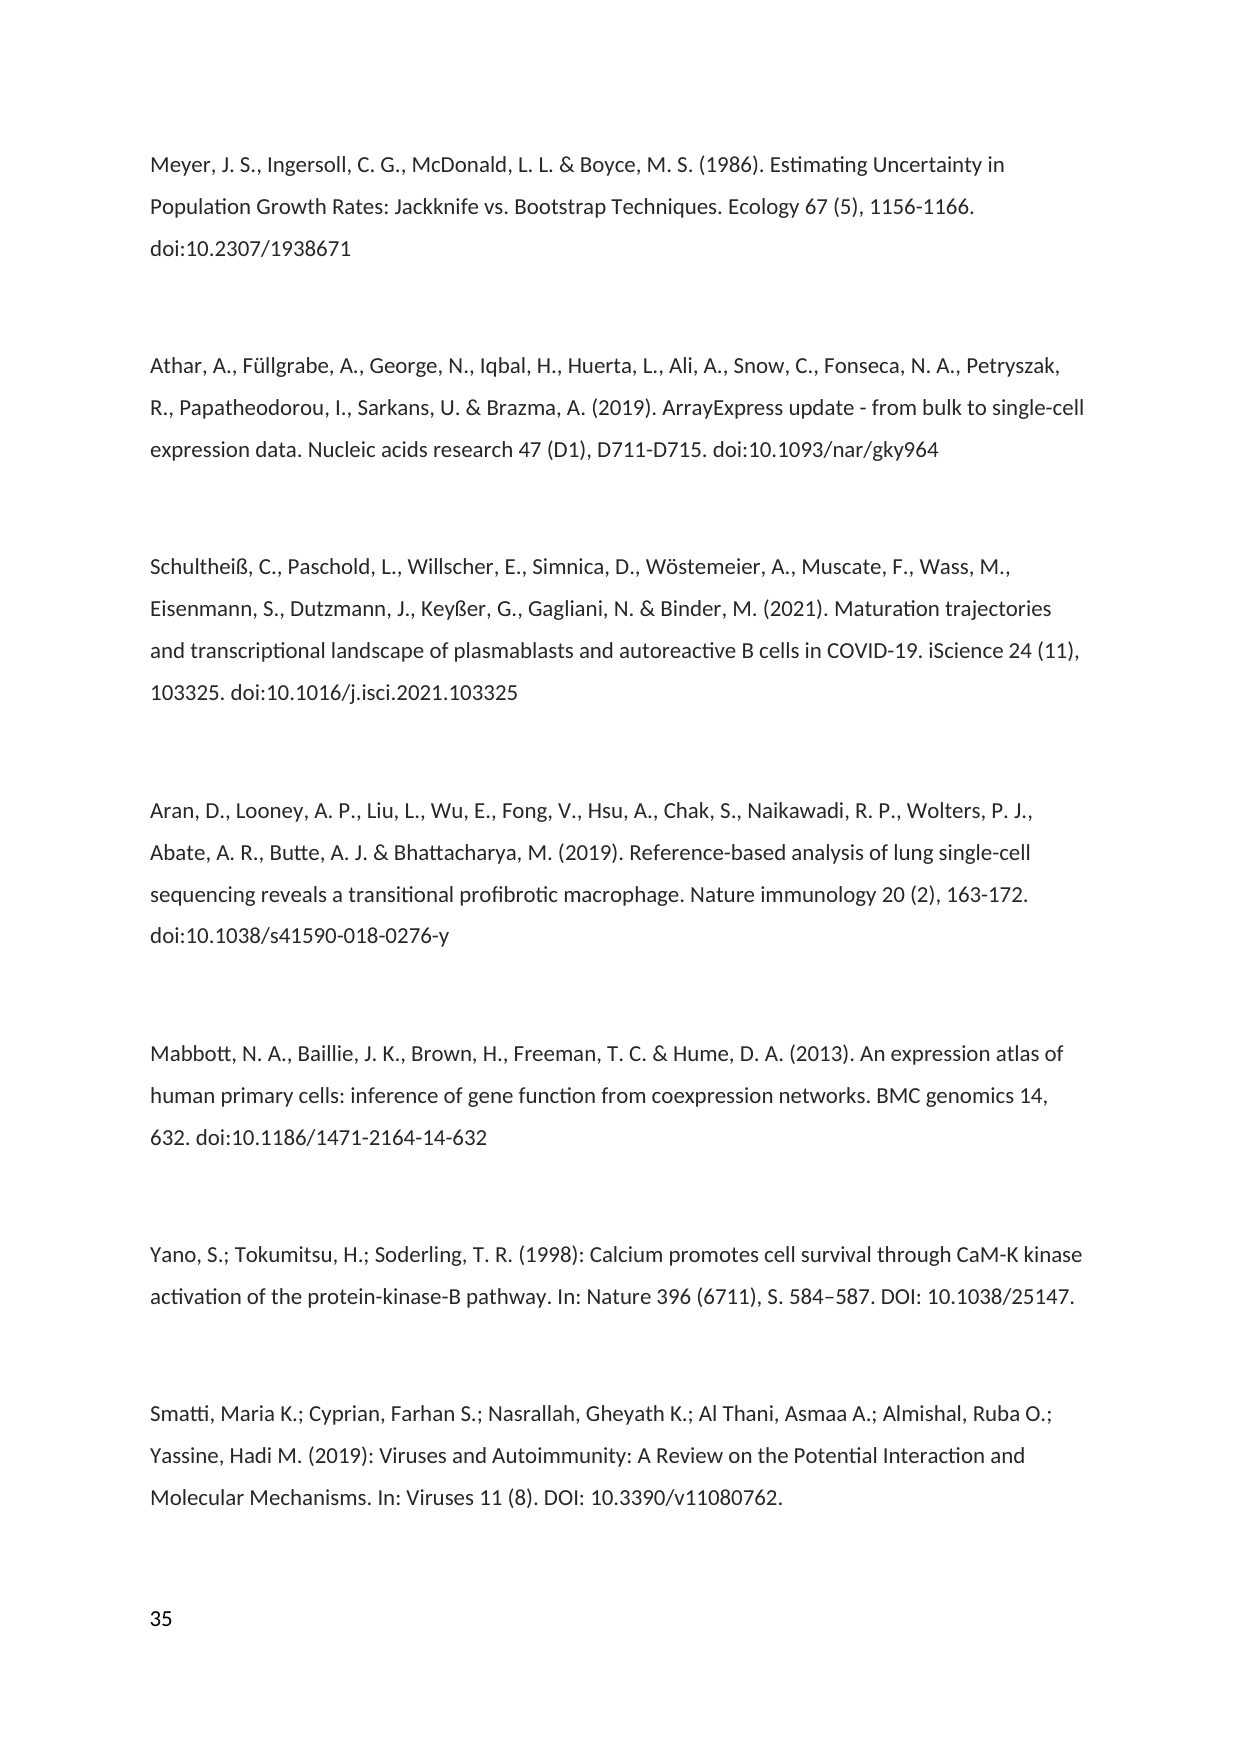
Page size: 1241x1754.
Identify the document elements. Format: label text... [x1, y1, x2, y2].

text Aran, D., Looney, A. P., Liu, L., Wu, E., Fong, V., Hsu, A., Chak, S., Naikawadi, R. P., Wolters, P. J., Abate, A. R., Butte, A. J. & Bhattacharya, M. (2019). Reference-based analysis of lung single-cell sequencing reveals a transitional profibrotic macrophage. Nature immunology 20 (2), 163-172. doi:10.1038/s41590-018-0276-y [150, 796, 1090, 950]
text Mabbott, N. A., Baillie, J. K., Brown, H., Freeman, T. C. & Hume, D. A. (2013). An expression atlas of human primary cells: inference of gene function from coexpression networks. BMC genomics 14, 632. doi:10.1186/1471-2164-14-632 [150, 1039, 1090, 1151]
text Yano, S.; Tokumitsu, H.; Soderling, T. R. (1998): Calcium promotes cell survival through CaM-K kinase activation of the protein-kinase-B pathway. In: Nature 396 (6711), S. 584–587. DOI: 10.1038/25147. [150, 1240, 1090, 1310]
text Schultheiß, C., Paschold, L., Willscher, E., Simnica, D., Wöstemeier, A., Muscate, F., Wass, M., Eisenmann, S., Dutzmann, J., Keyßer, G., Gagliani, N. & Binder, M. (2021). Maturation trajectories and transcriptional landscape of plasmablasts and autoreactive B cells in COVID-19. iScience 24 (11), 103325. doi:10.1016/j.isci.2021.103325 [150, 552, 1090, 706]
text Smatti, Maria K.; Cyprian, Farhan S.; Nasrallah, Gheyath K.; Al Thani, Asmaa A.; Almishal, Ruba O.; Yassine, Hadi M. (2019): Viruses and Autoimmunity: A Review on the Potential Interaction and Molecular Mechanisms. In: Viruses 11 (8). DOI: 10.3390/v11080762. [150, 1399, 1090, 1511]
text Meyer, J. S., Ingersoll, C. G., McDonald, L. L. & Boyce, M. S. (1986). Estimating Uncertainty in Population Growth Rates: Jackknife vs. Bootstrap Techniques. Ecology 67 (5), 1156-1166. doi:10.2307/1938671 [150, 150, 1090, 262]
text Athar, A., Füllgrabe, A., George, N., Iqbal, H., Huerta, L., Ali, A., Snow, C., Fonseca, N. A., Petryszak, R., Papatheodorou, I., Sarkans, U. & Brazma, A. (2019). ArrayExpress update - from bulk to single-cell expression data. Nucleic acids research 47 (D1), D711-D715. doi:10.1093/nar/gky964 [150, 351, 1090, 463]
